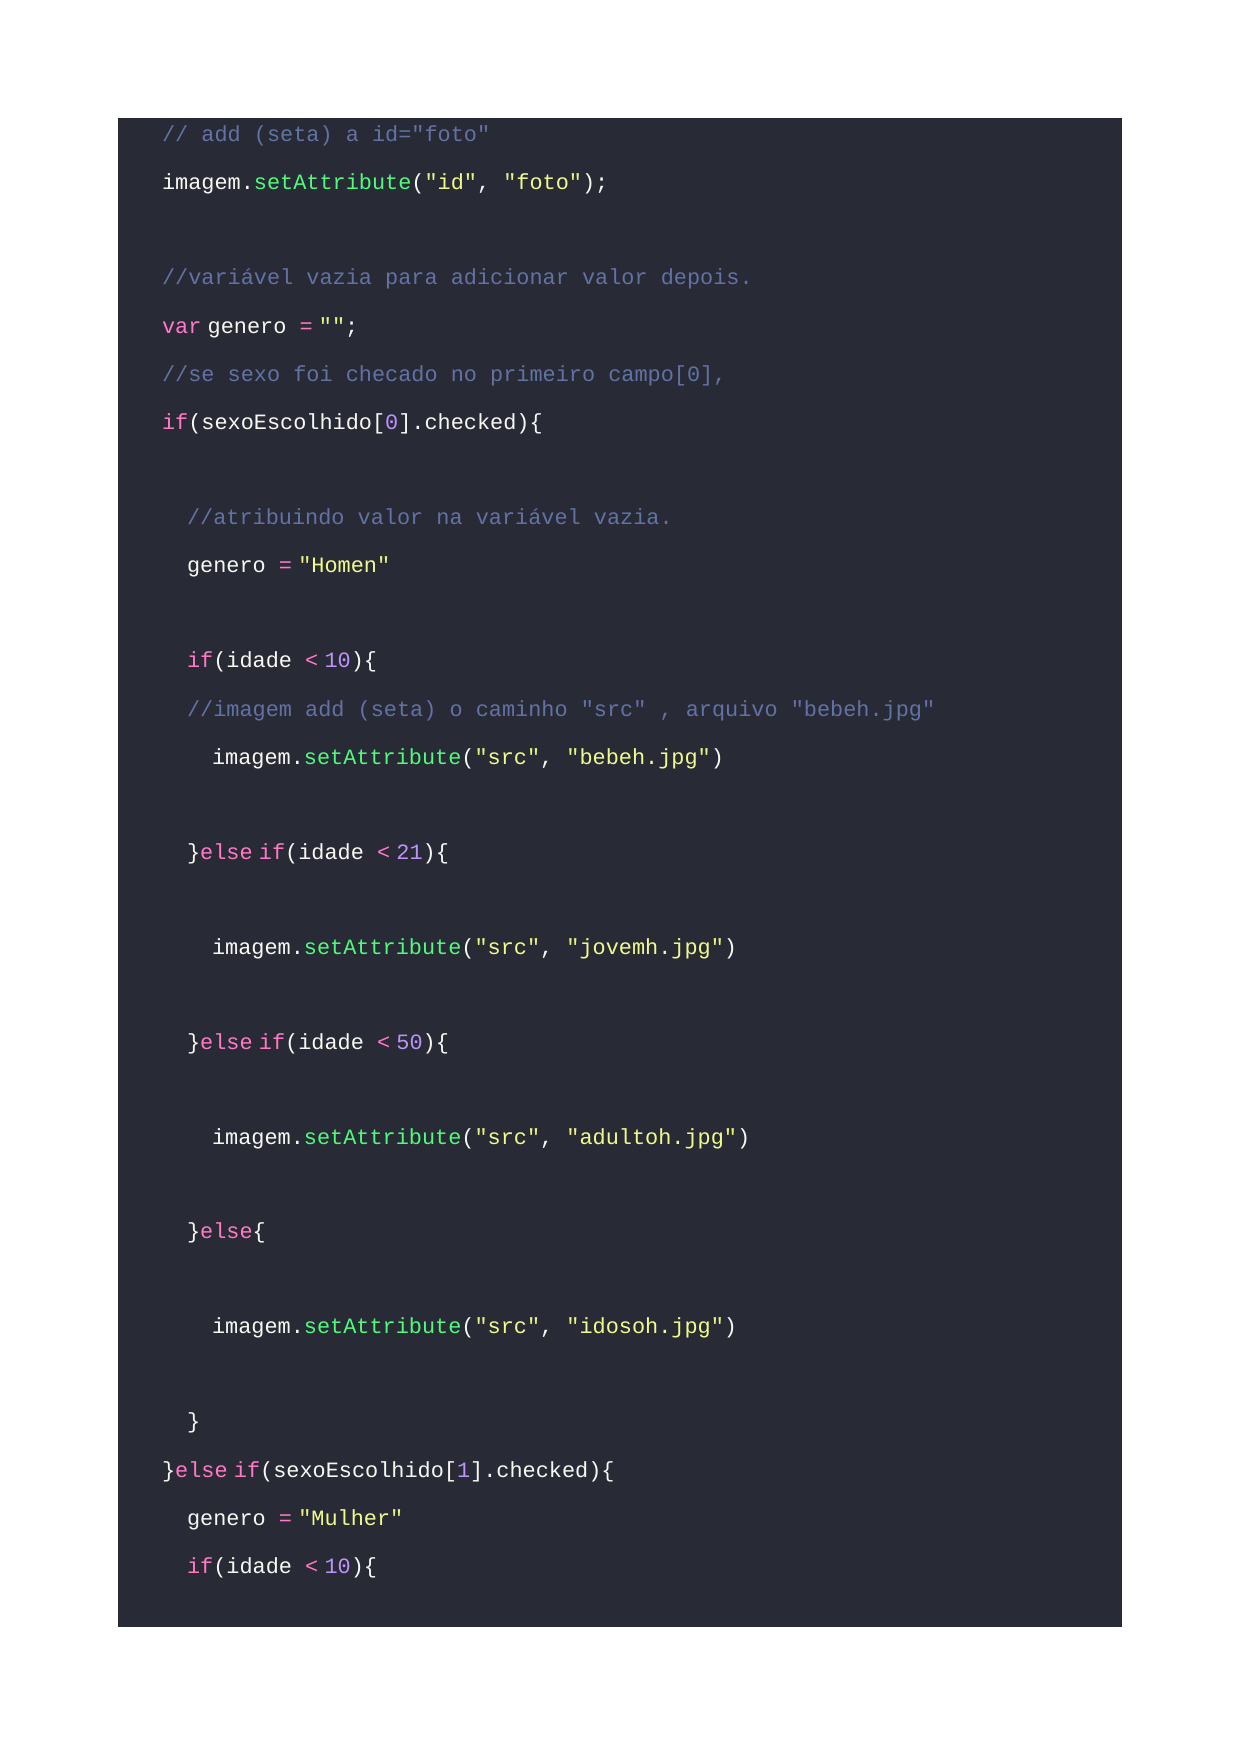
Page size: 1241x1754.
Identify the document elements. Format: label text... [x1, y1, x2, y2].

text //se sexo foi checado no primeiro campo[0], [118, 358, 1122, 388]
text }else{ [118, 1216, 1122, 1246]
text if(idade < 10){ [118, 644, 1122, 674]
text imagem.setAttribute("src", "adultoh.jpg") [118, 1121, 1122, 1151]
text imagem.setAttribute("src", "jovemh.jpg") [118, 931, 1122, 961]
text //imagem add (seta) o caminho "src" , arquivo "bebeh.jpg" [118, 693, 1122, 723]
text imagem.setAttribute("id", "foto"); [118, 166, 1122, 196]
text genero = "Homen" [118, 549, 1122, 579]
text }else if(idade < 21){ [118, 836, 1122, 866]
text imagem.setAttribute("src", "bebeh.jpg") [118, 741, 1122, 771]
text var genero = ""; [118, 310, 1122, 339]
text //variável vazia para adicionar valor depois. [118, 261, 1122, 291]
text //atribuindo valor na variável vazia. [118, 501, 1122, 531]
text imagem.setAttribute("src", "idosoh.jpg") [118, 1311, 1122, 1340]
text }else if(idade < 50){ [118, 1026, 1122, 1056]
text } [118, 1405, 1122, 1435]
text genero = "Mulher" [118, 1502, 1122, 1532]
text }else if(sexoEscolhido[1].checked){ [118, 1454, 1122, 1484]
text if(idade < 10){ [118, 1550, 1122, 1580]
text if(sexoEscolhido[0].checked){ [118, 406, 1122, 436]
text // add (seta) a id="foto" [118, 118, 1122, 148]
